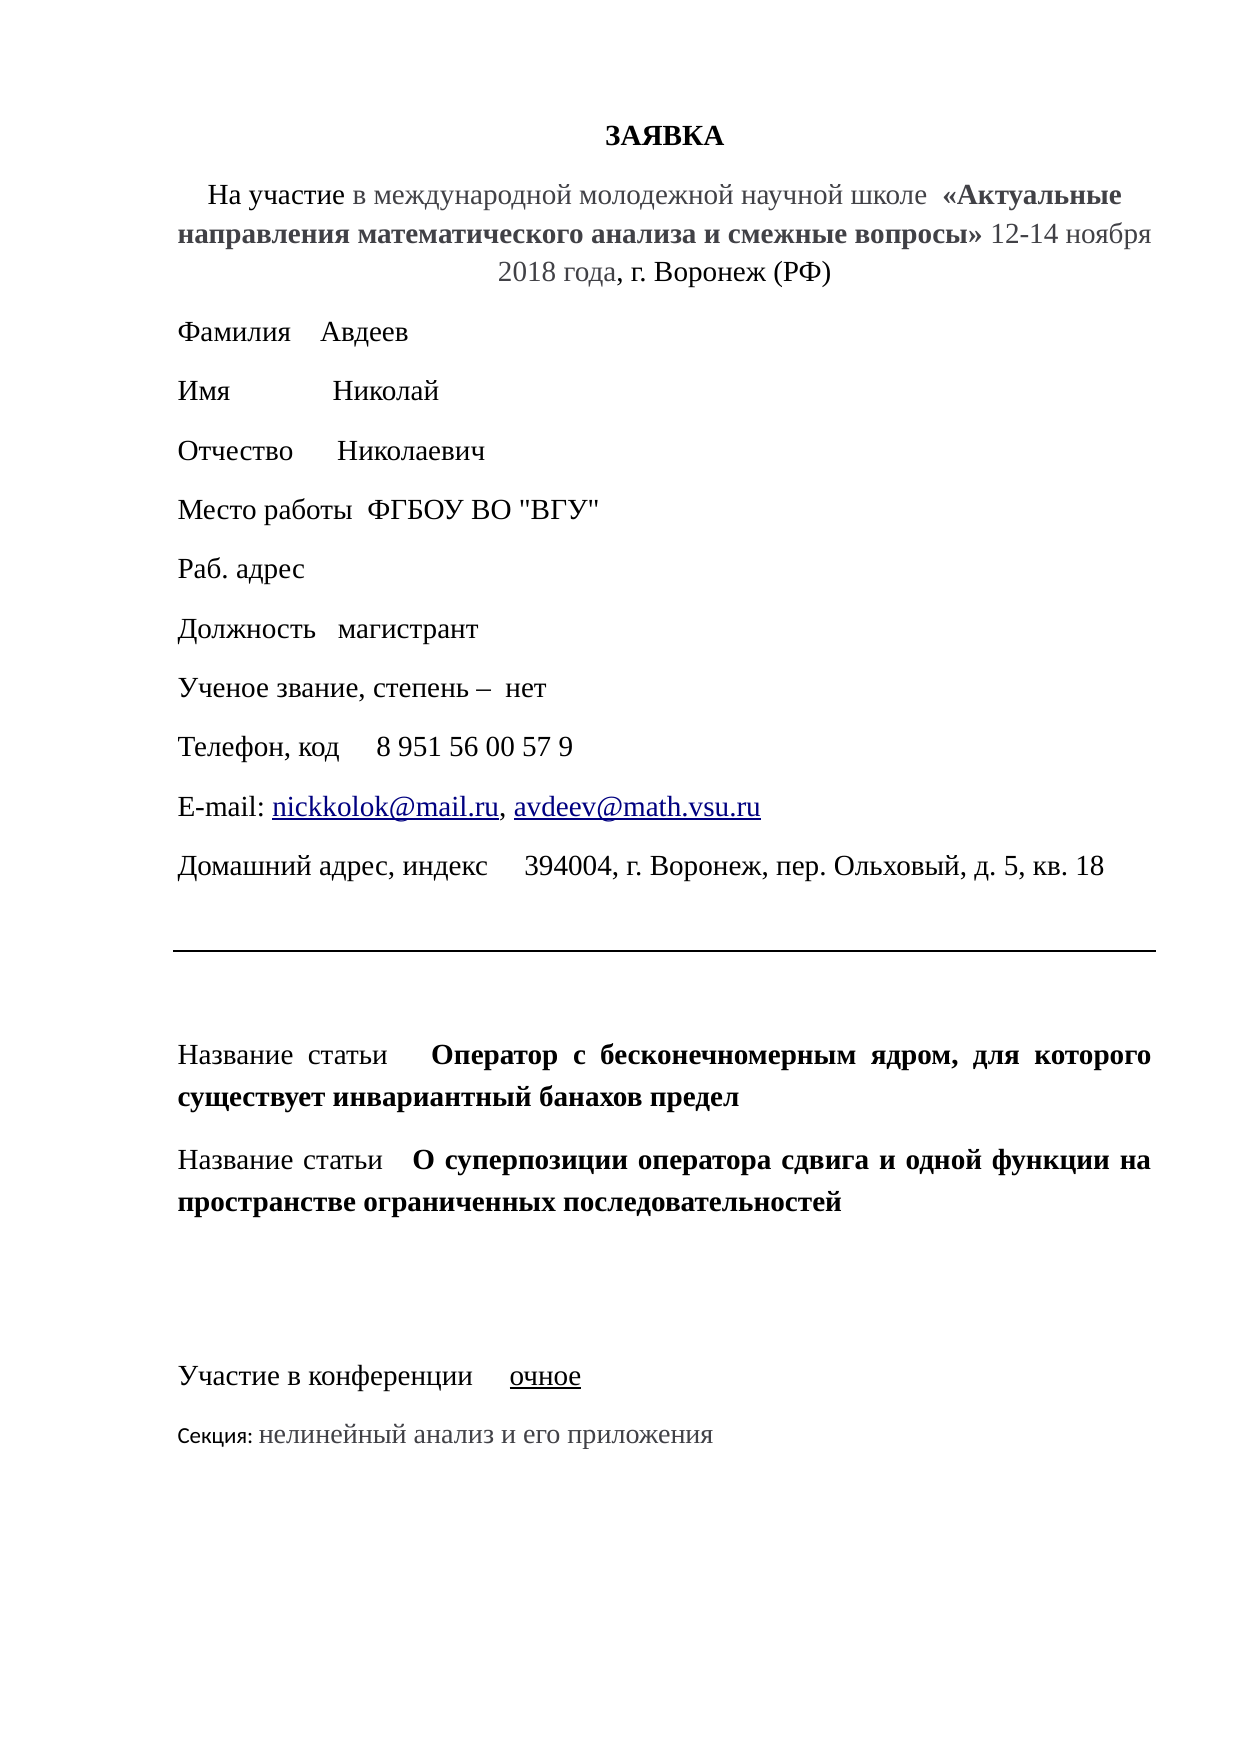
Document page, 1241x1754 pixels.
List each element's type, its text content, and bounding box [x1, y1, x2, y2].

text Раб. адрес [177, 551, 1152, 585]
text Фамилия Авдеев [177, 314, 1152, 347]
text Имя Николай [177, 373, 1152, 407]
text Телефон, код 8 951 56 00 57 9 [177, 729, 1152, 763]
text ЗАЯВКА [177, 118, 1152, 152]
text Секция: нелинейный анализ и его приложения [177, 1417, 1152, 1450]
text Название статьи Оператор с бесконечномерным ядром, для которого существует инвариантный банахов предел [177, 1037, 1152, 1113]
text E-mail: nickkolok@mail.ru, avdeev@math.vsu.ru [177, 789, 1152, 822]
text Ученое звание, степень – нет [177, 670, 1152, 704]
text Домашний адрес, индекс 394004, г. Воронеж, пер. Ольховый, д. 5, кв. 18 [177, 848, 1152, 882]
text Название статьи О суперпозиции оператора сдвига и одной функции на пространстве ограниченных последовательностей [177, 1142, 1152, 1217]
text На участие в международной молодежной научной школе «Актуальные направления математического анализа и смежные вопросы» 12-14 ноября 2018 года, г. Воронеж (РФ) [177, 177, 1152, 288]
text Участие в конференции очное [177, 1358, 1152, 1392]
text Должность магистрант [177, 611, 1152, 644]
text Отчество Николаевич [177, 433, 1152, 466]
text Место работы ФГБОУ ВО "ВГУ" [177, 492, 1152, 526]
